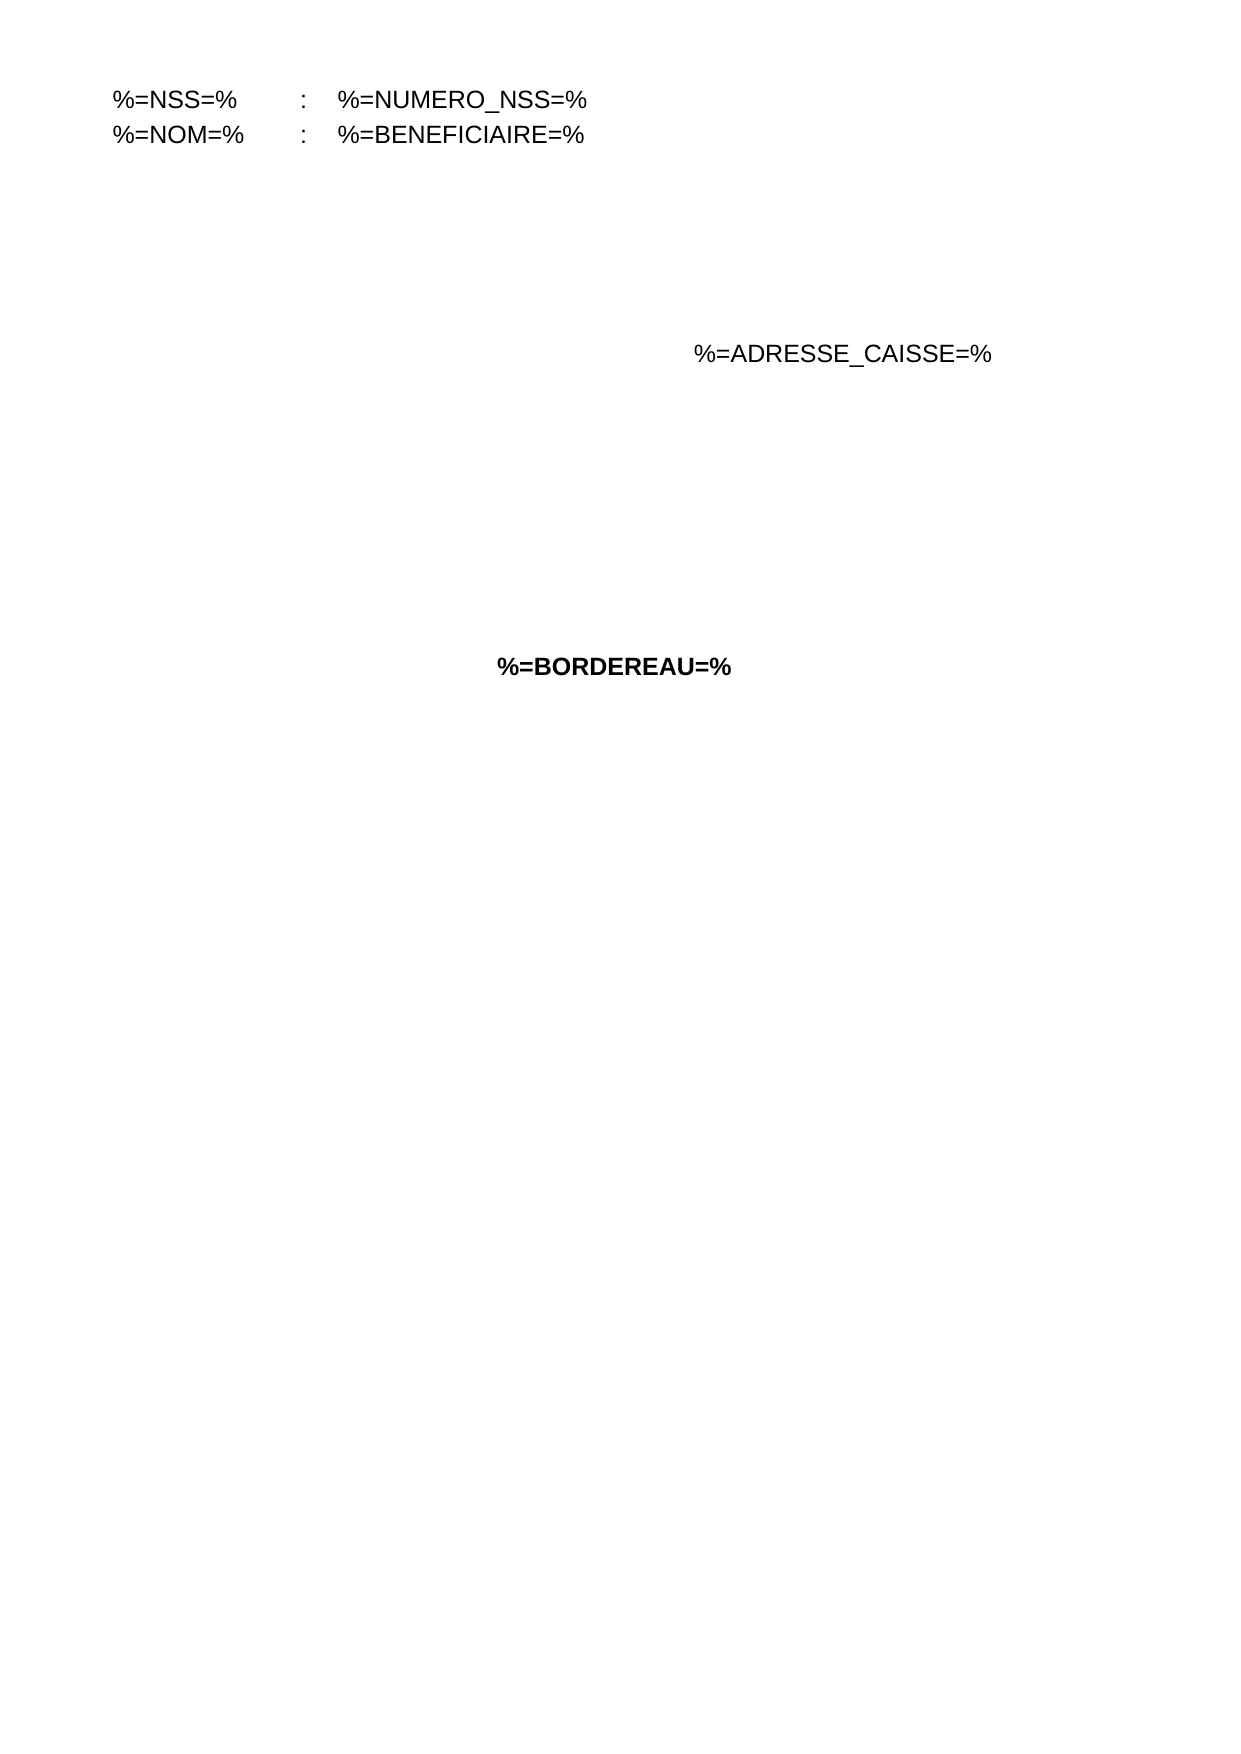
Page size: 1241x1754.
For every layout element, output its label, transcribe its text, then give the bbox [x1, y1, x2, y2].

table_header %=ADRESSE_CAISSE=% [688, 333, 1011, 494]
text %=NSS=% : %=NUMERO_NSS=% [112, 85, 1116, 114]
text %=NOM=% : %=BENEFICIAIRE=% [112, 120, 1116, 149]
text %=BORDEREAU=% [112, 652, 1116, 681]
